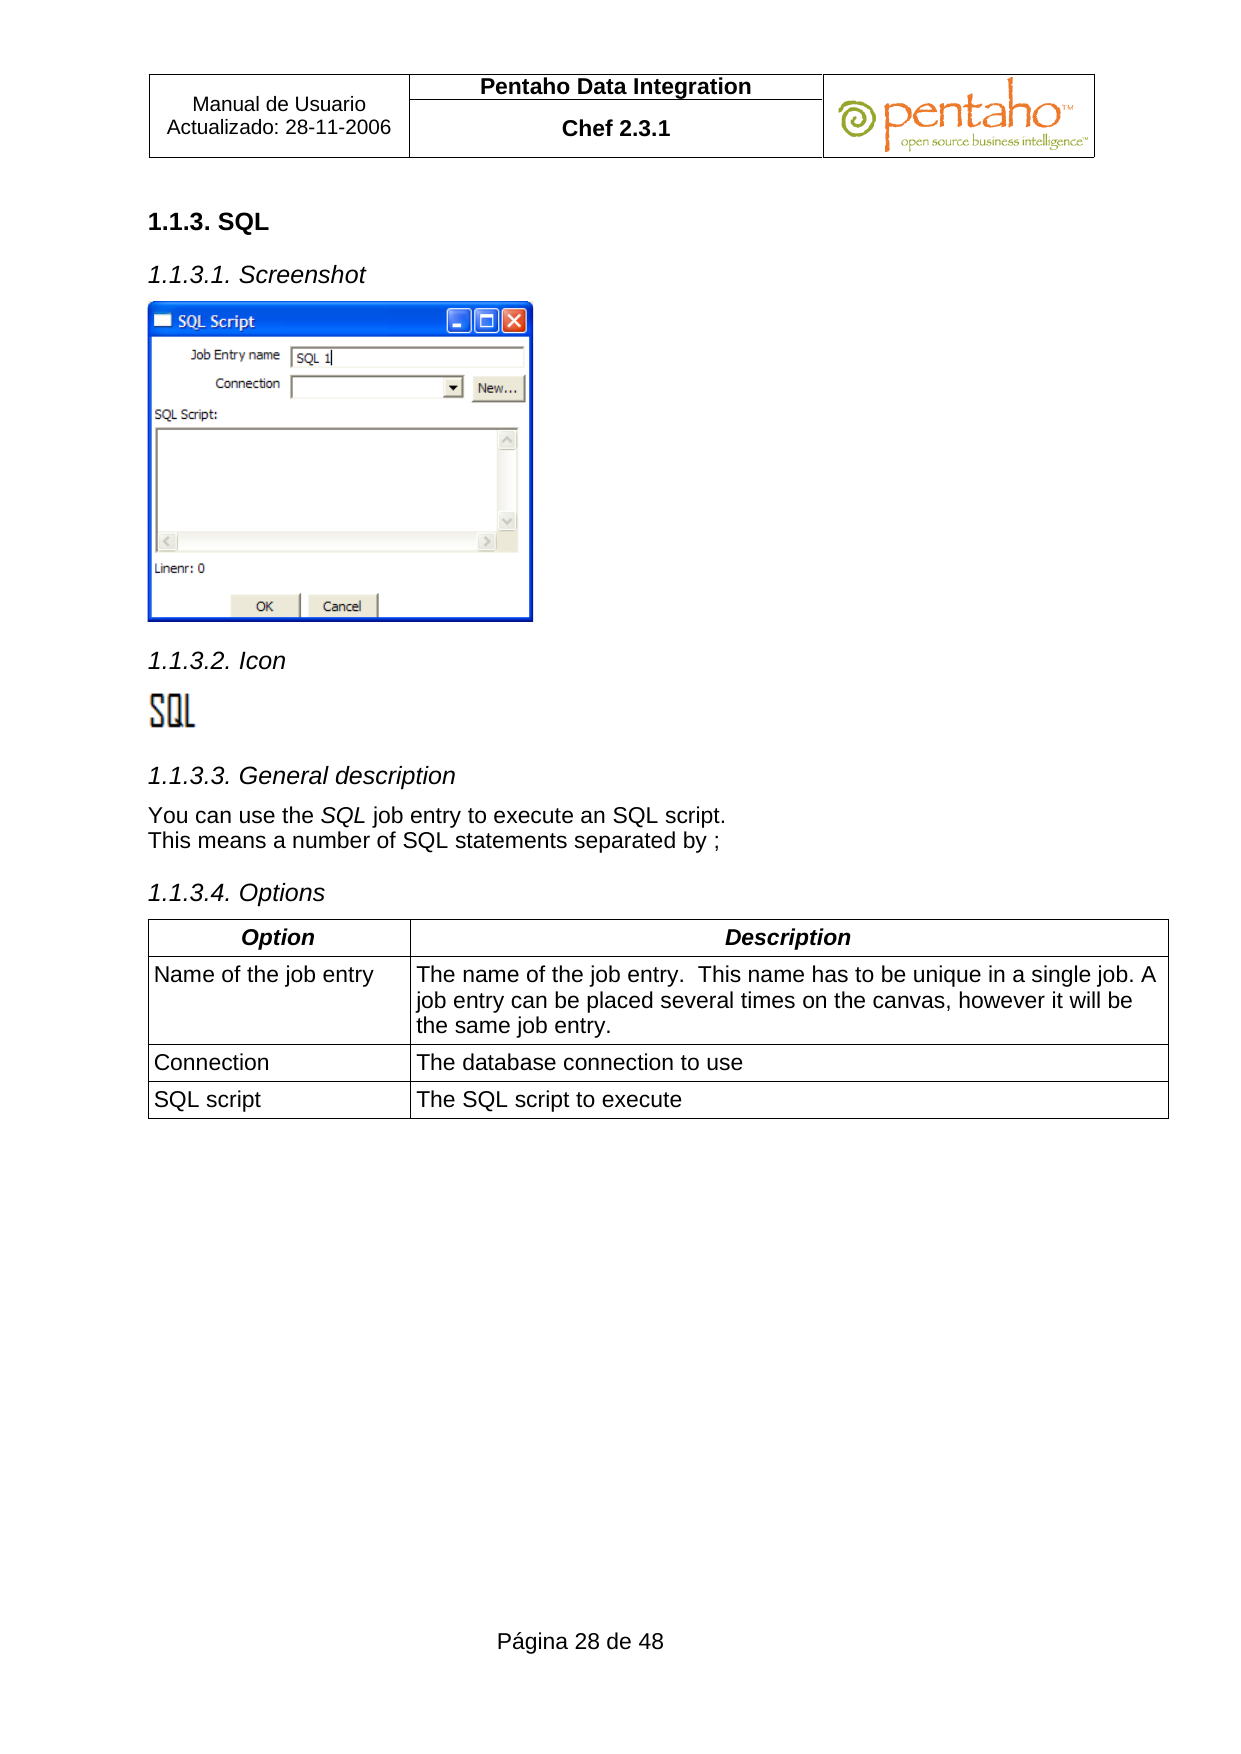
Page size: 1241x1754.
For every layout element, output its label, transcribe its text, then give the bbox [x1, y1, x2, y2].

text This means a number of SQL statements separated by ; [148, 828, 1092, 853]
picture [147, 301, 534, 622]
table_cell Connection [149, 1045, 410, 1081]
table_cell The database connection to use [411, 1045, 1168, 1081]
picture [147, 687, 198, 737]
table_header Description [411, 920, 1168, 956]
subtitle Screenshot [148, 261, 1092, 289]
table_cell The name of the job entry. This name has to be unique in a single job. A job entry can be placed several times on the canvas, however it will be the same job entry. [411, 957, 1168, 1044]
table_cell SQL script [149, 1082, 410, 1118]
subtitle Options [148, 878, 1092, 907]
subtitle SQL [148, 208, 1092, 236]
table_cell Name of the job entry [149, 957, 410, 1044]
table_cell The SQL script to execute [411, 1082, 1168, 1118]
table_header Option [149, 920, 410, 956]
text You can use the SQL job entry to execute an SQL script. [148, 802, 1092, 828]
subtitle General description [148, 762, 1092, 790]
subtitle Icon [148, 646, 1092, 674]
